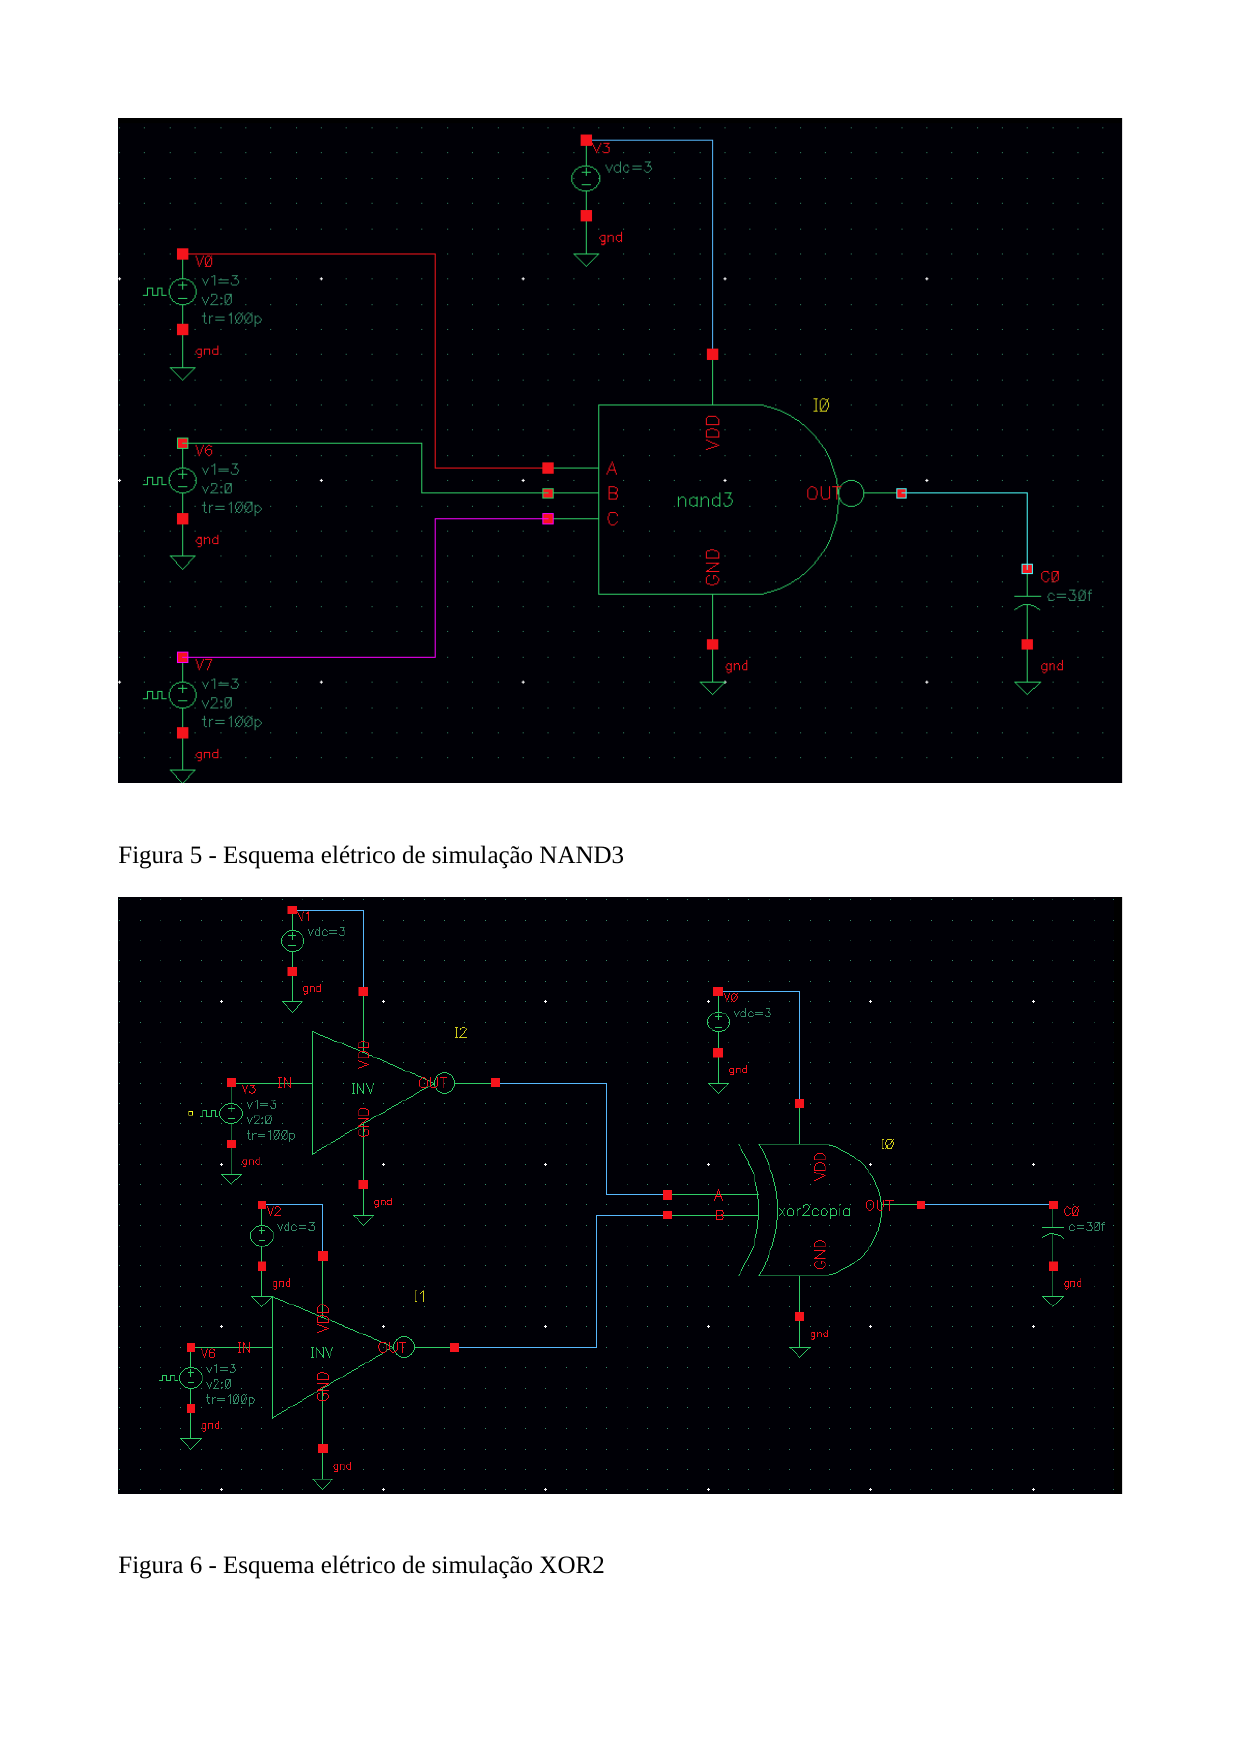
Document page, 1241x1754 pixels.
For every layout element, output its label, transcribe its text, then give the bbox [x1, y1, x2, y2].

picture [118, 118, 1123, 783]
picture [118, 897, 1123, 1494]
text Figura 6 - Esquema elétrico de simulação XOR2 [118, 1551, 1122, 1579]
text Figura 5 - Esquema elétrico de simulação NAND3 [118, 840, 1122, 869]
